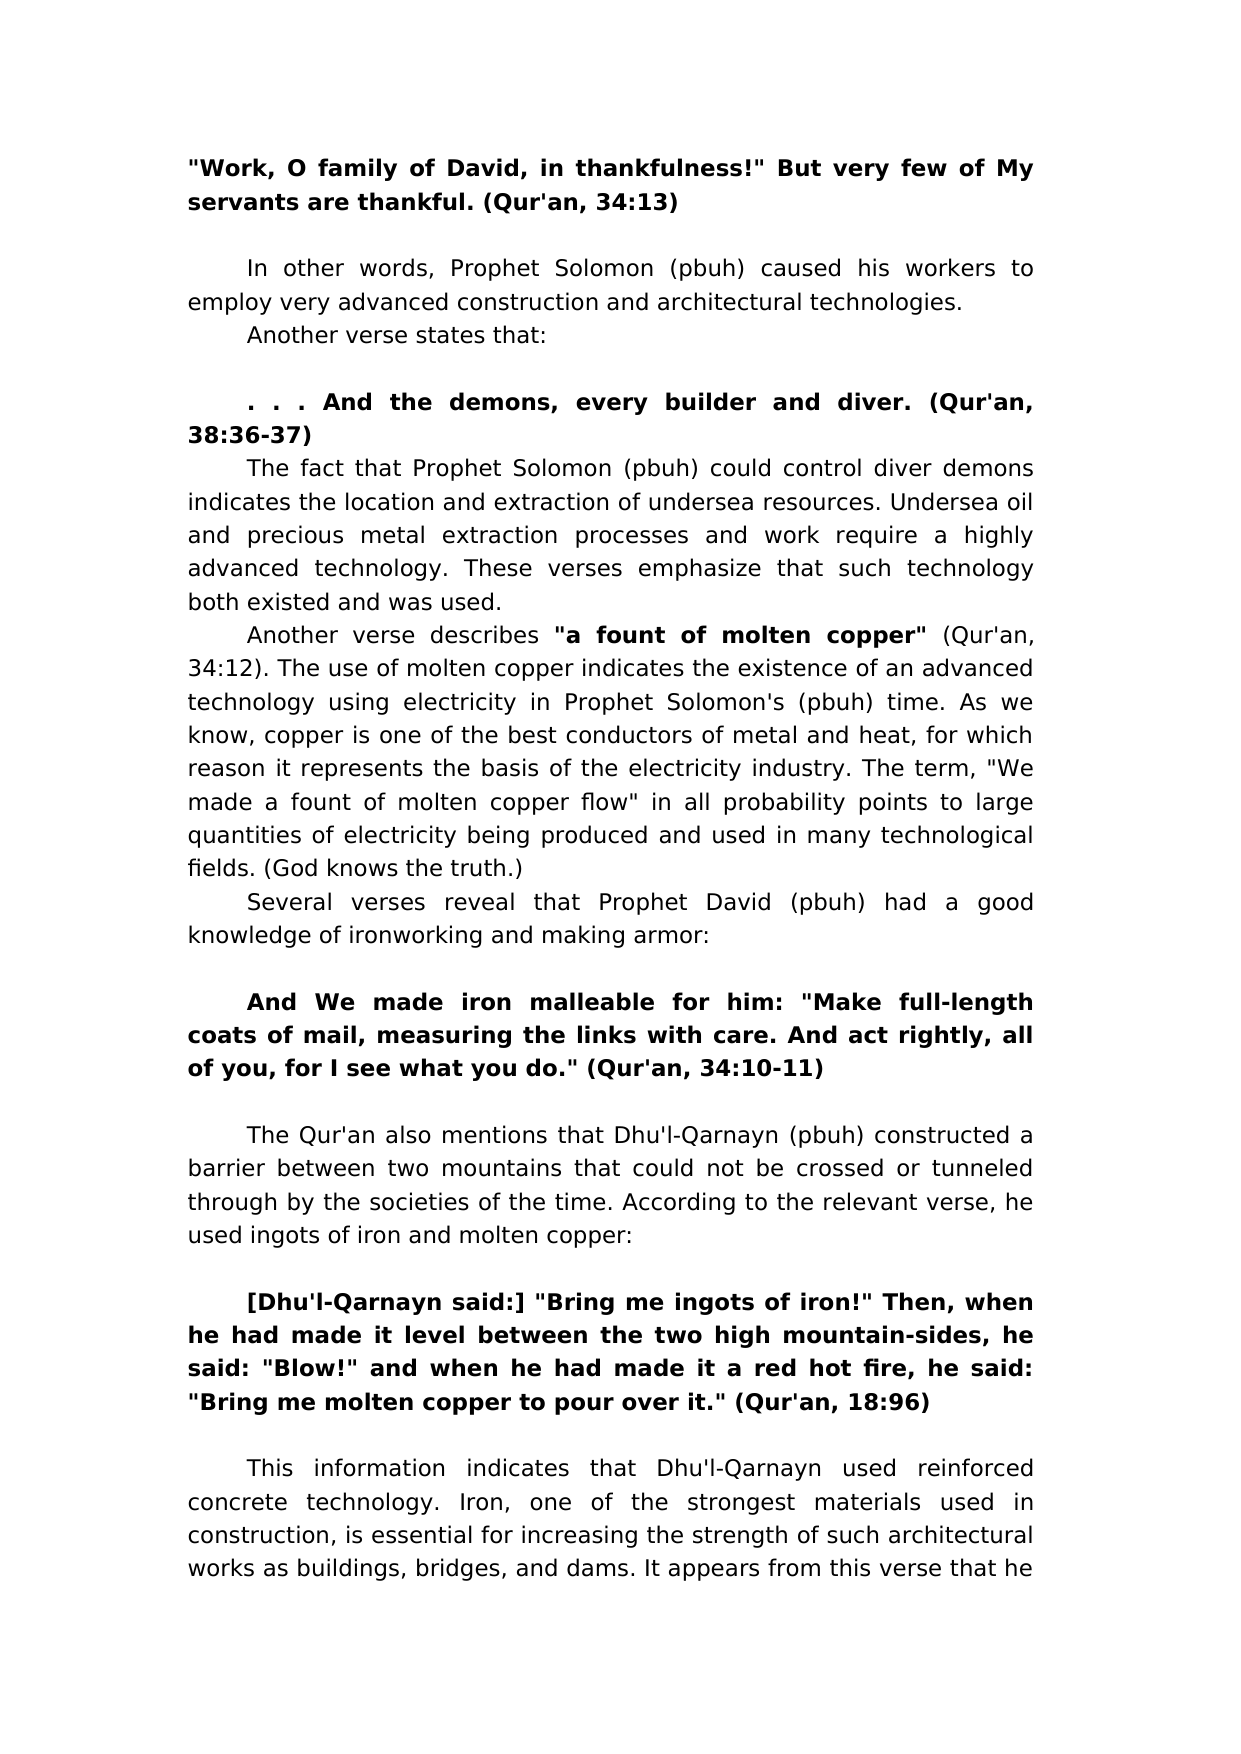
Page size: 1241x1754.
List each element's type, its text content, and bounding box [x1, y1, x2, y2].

text In other words, Prophet Solomon (pbuh) caused his workers to employ very advanced construction and architectural technologies. [187, 250, 1035, 317]
text Another verse describes "a fount of molten copper" (Qur'an, 34:12). The use of molten copper indicates the existence of an advanced technology using electricity in Prophet Solomon's (pbuh) time. As we know, copper is one of the best conductors of metal and heat, for which reason it represents the basis of the electricity industry. The term, "We made a fount of molten copper flow" in all probability points to large quantities of electricity being produced and used in many technological fields. (God knows the truth.) [187, 617, 1035, 883]
text . . . And the demons, every builder and diver. (Qur'an, 38:36-37) [187, 383, 1035, 450]
text Another verse states that: [187, 317, 1035, 350]
text "Work, O family of David, in thankfulness!" But very few of My servants are thankful. (Qur'an, 34:13) [187, 150, 1035, 217]
text [Dhu'l-Qarnayn said:] "Bring me ingots of iron!" Then, when he had made it level between the two high mountain-sides, he said: "Blow!" and when he had made it a red hot fire, he said: "Bring me molten copper to pour over it." (Qur'an, 18:96) [187, 1283, 1035, 1417]
text And We made iron malleable for him: "Make full-length coats of mail, measuring the links with care. And act rightly, all of you, for I see what you do." (Qur'an, 34:10-11) [187, 983, 1035, 1083]
text The fact that Prophet Solomon (pbuh) could control diver demons indicates the location and extraction of undersea resources. Undersea oil and precious metal extraction processes and work require a highly advanced technology. These verses emphasize that such technology both existed and was used. [187, 450, 1035, 617]
text Several verses reveal that Prophet David (pbuh) had a good knowledge of ironworking and making armor: [187, 883, 1035, 950]
text The Qur'an also mentions that Dhu'l-Qarnayn (pbuh) constructed a barrier between two mountains that could not be crossed or tunneled through by the societies of the time. According to the relevant verse, he used ingots of iron and molten copper: [187, 1117, 1035, 1250]
text This information indicates that Dhu'l-Qarnayn used reinforced concrete technology. Iron, one of the strongest materials used in construction, is essential for increasing the strength of such architectural works as buildings, bridges, and dams. It appears from this verse that he [187, 1450, 1035, 1583]
